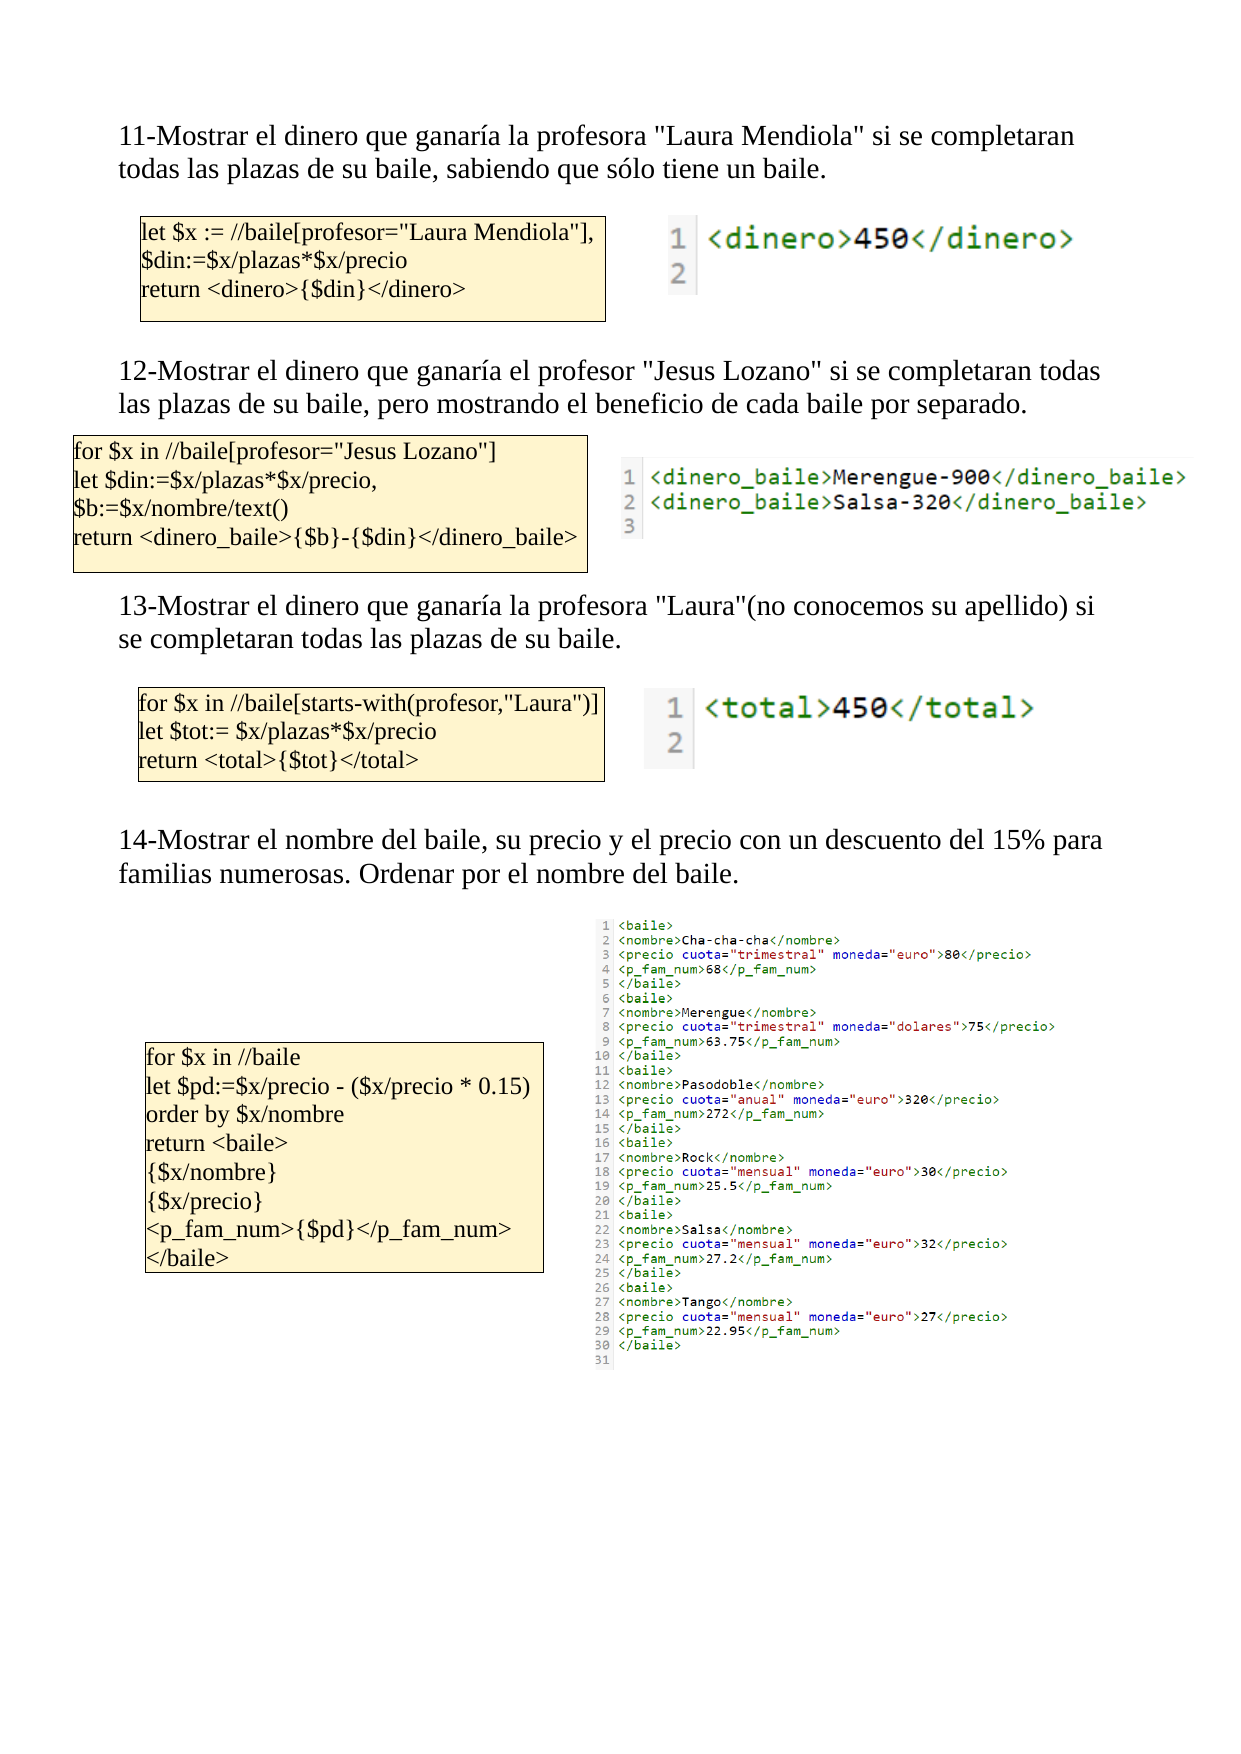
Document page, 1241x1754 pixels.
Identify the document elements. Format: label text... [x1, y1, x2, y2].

picture [595, 919, 1058, 1370]
text 12-Mostrar el dinero que ganaría el profesor "Jesus Lozano" si se completaran todas las plazas de su baile, pero mostrando el beneficio de cada baile por separado. [118, 353, 1122, 420]
picture [668, 215, 1093, 295]
text 14-Mostrar el nombre del baile, su precio y el precio con un descuento del 15% para familias numerosas. Ordenar por el nombre del baile. [118, 822, 1122, 889]
picture [643, 688, 1054, 769]
text 13-Mostrar el dinero que ganaría la profesora "Laura"(no conocemos su apellido) si se completaran todas las plazas de su baile. [118, 588, 1122, 655]
picture [621, 457, 1194, 539]
text 11-Mostrar el dinero que ganaría la profesora "Laura Mendiola" si se completaran todas las plazas de su baile, sabiendo que sólo tiene un baile. [118, 118, 1122, 185]
